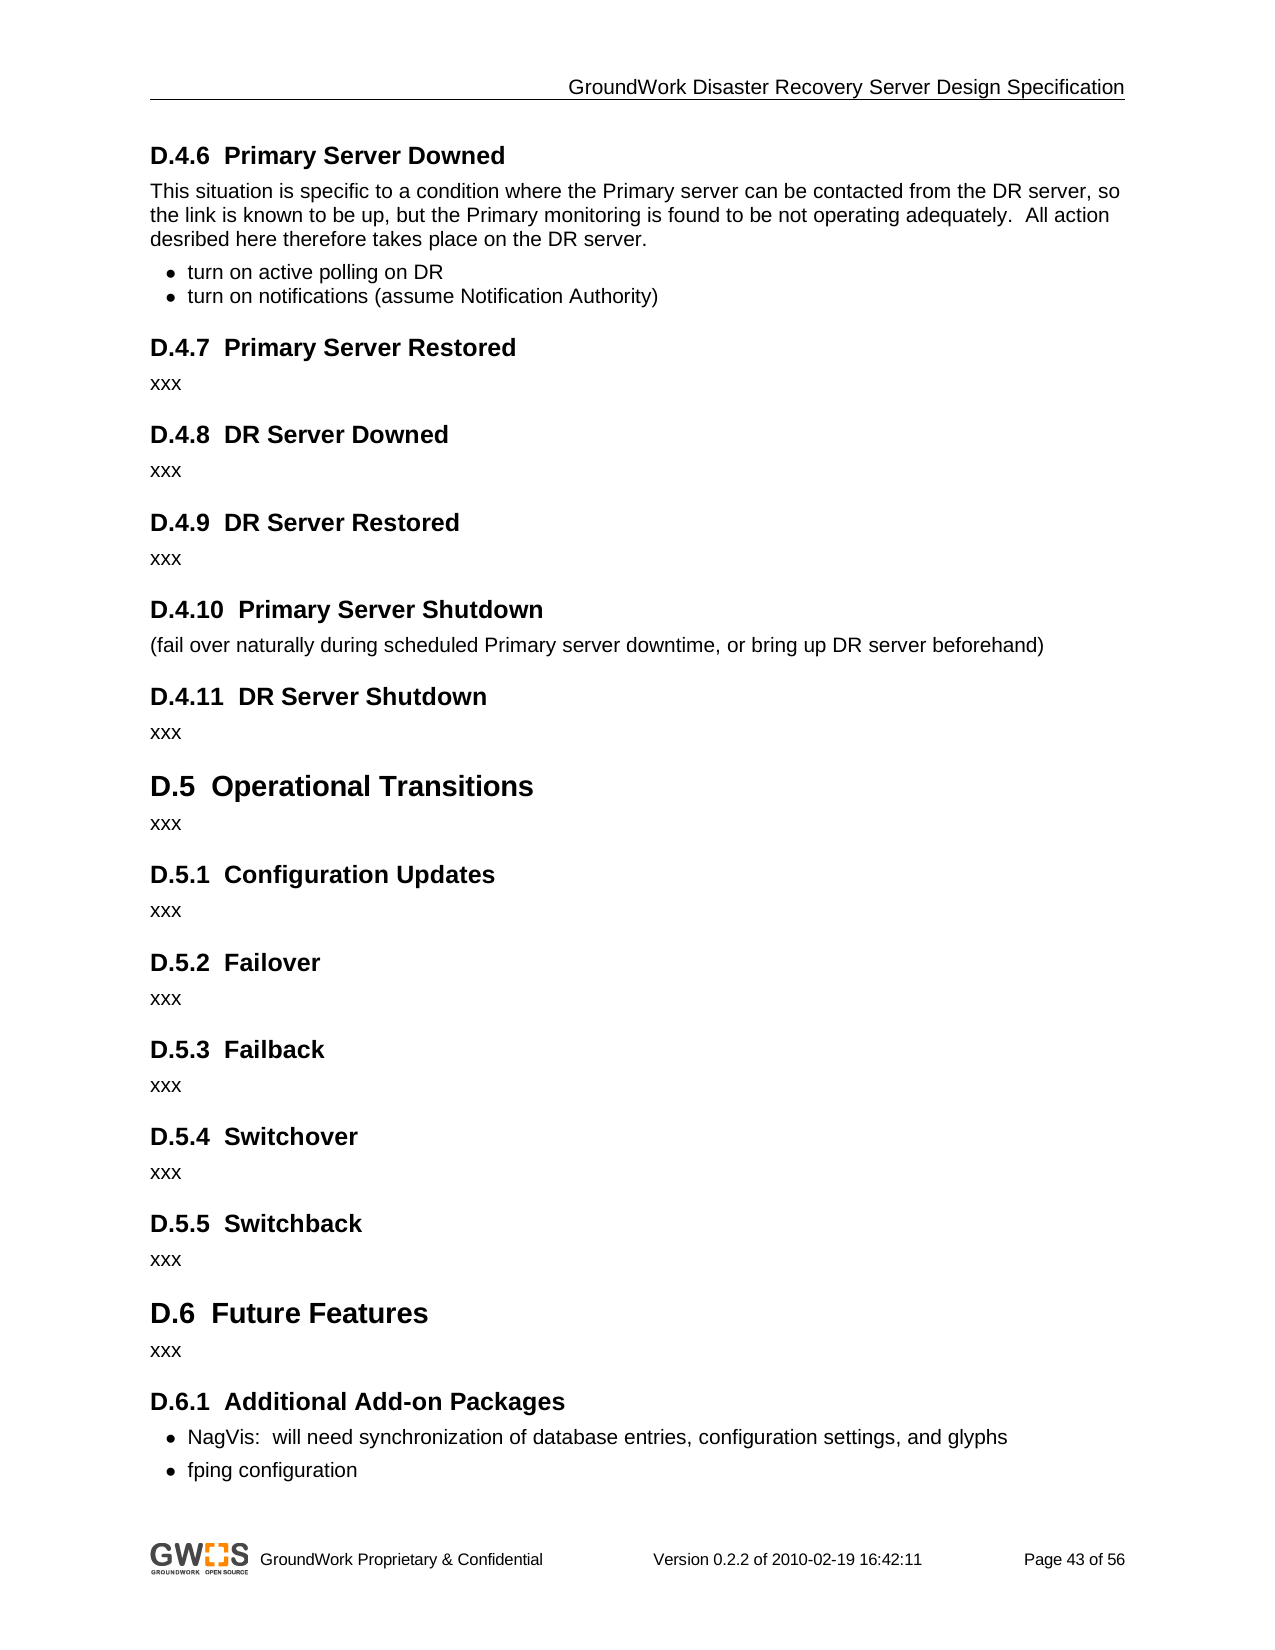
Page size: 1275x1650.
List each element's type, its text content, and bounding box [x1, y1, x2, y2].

subtitle Switchback [150, 1209, 1125, 1238]
text (fail over naturally during scheduled Primary server downtime, or bring up DR server beforehand) [150, 633, 1125, 657]
subtitle DR Server Downed [150, 420, 1125, 449]
text xxx [150, 1072, 1125, 1097]
list turn on active polling on DR [165, 260, 1125, 284]
text xxx [150, 546, 1125, 569]
text xxx [150, 811, 1125, 835]
subtitle Configuration Updates [150, 860, 1125, 889]
subtitle Primary Server Downed [150, 141, 1125, 170]
subtitle DR Server Restored [150, 507, 1125, 537]
text xxx [150, 898, 1125, 922]
text xxx [150, 458, 1125, 482]
list turn on notifications (assume Notification Authority) [165, 284, 1125, 308]
list fping configuration [165, 1458, 1125, 1482]
list NagVis: will need synchronization of database entries, configuration settings, and glyphs [165, 1425, 1125, 1449]
text This situation is specific to a condition where the Primary server can be contacted from the DR server, so the link is known to be up, but the Primary monitoring is found to be not operating adequately. All action desribed here therefore takes place on the DR server. [150, 179, 1125, 251]
subtitle Primary Server Shutdown [150, 594, 1125, 624]
text xxx [150, 1159, 1125, 1184]
subtitle Future Features [150, 1296, 1125, 1329]
text xxx [150, 1338, 1125, 1362]
subtitle DR Server Shutdown [150, 682, 1125, 711]
text xxx [150, 720, 1125, 744]
subtitle Failback [150, 1034, 1125, 1063]
subtitle Failover [150, 947, 1125, 976]
subtitle Additional Add-on Packages [150, 1387, 1125, 1416]
picture [150, 1543, 248, 1575]
subtitle Switchover [150, 1122, 1125, 1151]
text xxx [150, 1247, 1125, 1271]
text xxx [150, 985, 1125, 1009]
subtitle Operational Transitions [150, 769, 1125, 802]
subtitle Primary Server Restored [150, 333, 1125, 362]
text xxx [150, 371, 1125, 395]
